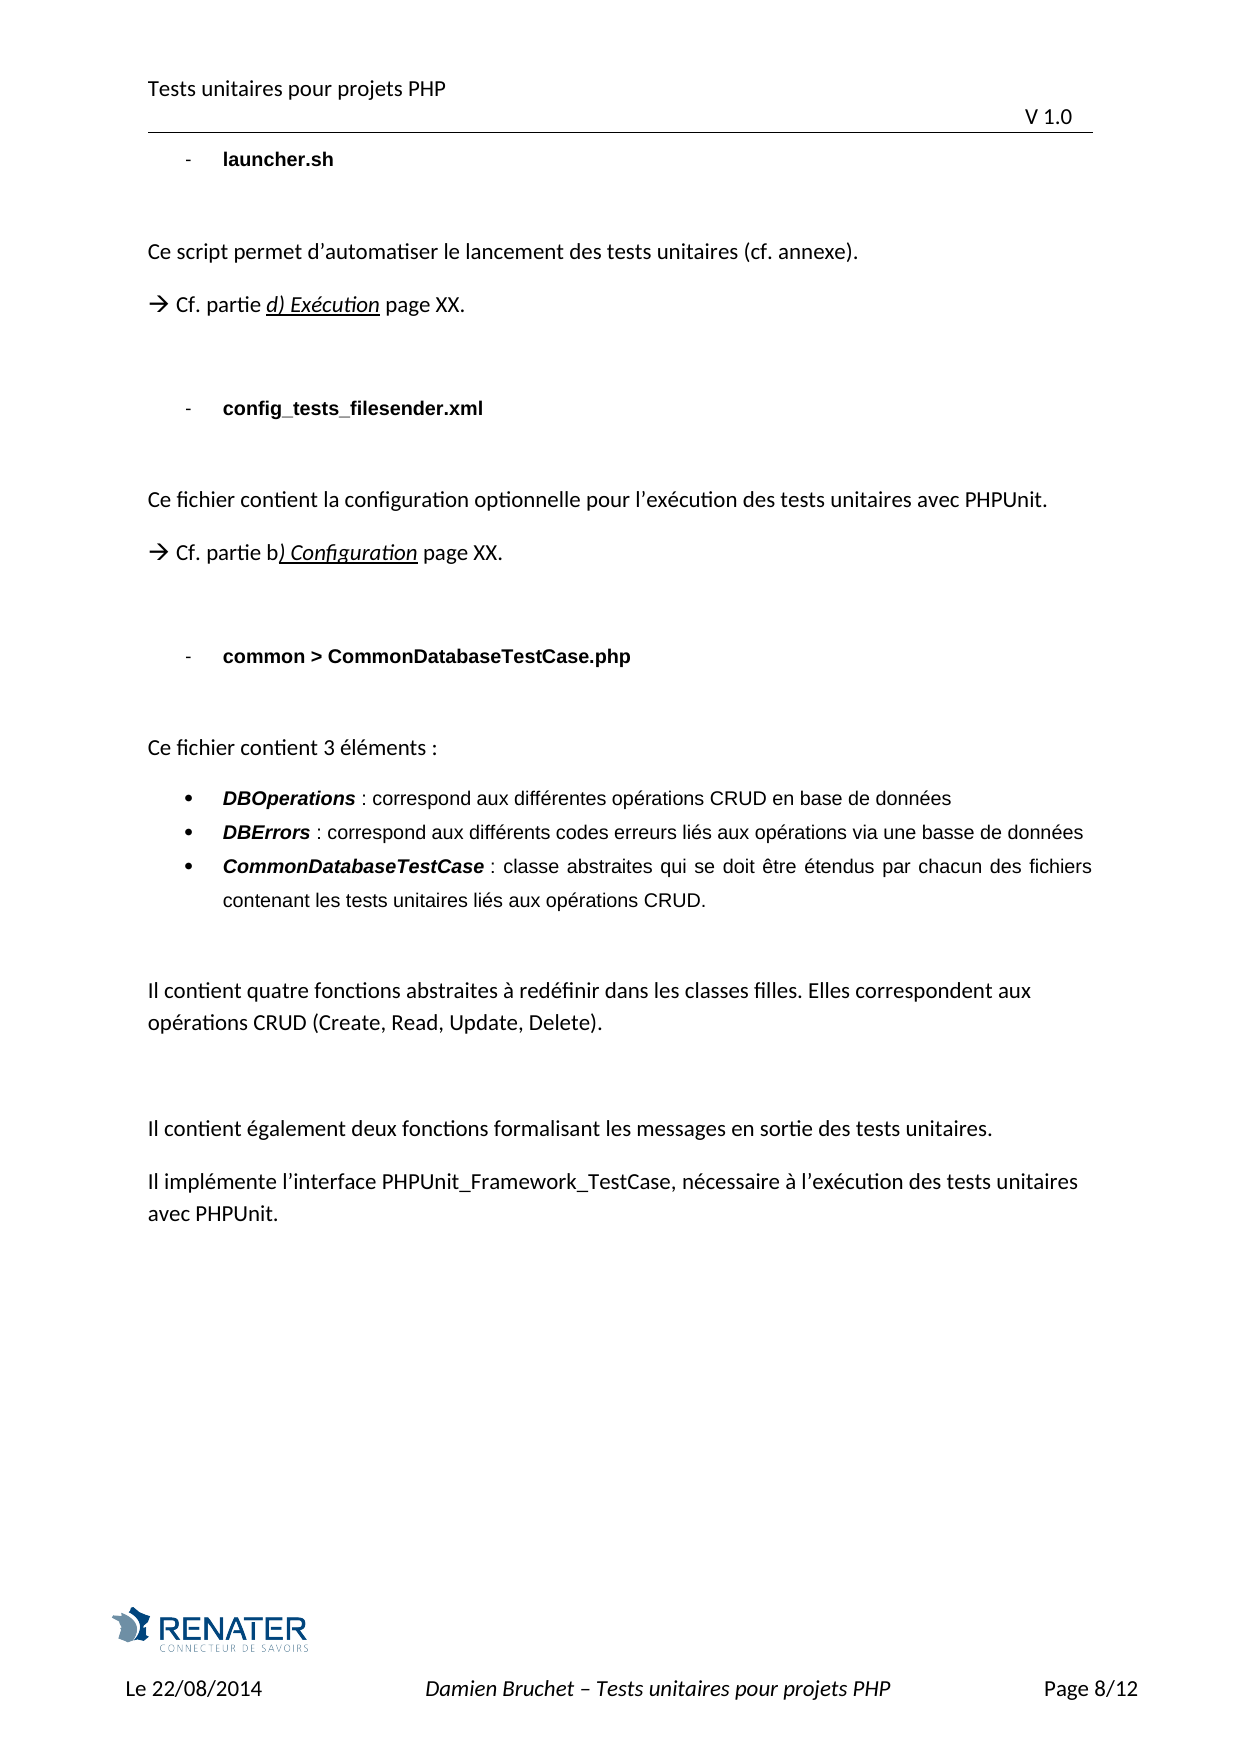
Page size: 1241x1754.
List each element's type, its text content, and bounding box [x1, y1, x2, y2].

list common > CommonDatabaseTestCase.php [185, 644, 1093, 668]
list launcher.sh [185, 148, 1093, 172]
text  Cf. partie b) Configuration page XX. [148, 538, 1093, 566]
list DBOperations : correspond aux différentes opérations CRUD en base de données [185, 787, 1093, 809]
text Il implémente l’interface PHPUnit_Framework_TestCase, nécessaire à l’exécution des tests unitaires avec PHPUnit. [148, 1167, 1093, 1228]
list CommonDatabaseTestCase : classe abstraites qui se doit être étendus par chacun des fichiers contenant les tests unitaires liés aux opérations CRUD. [185, 855, 1093, 912]
list DBErrors : correspond aux différents codes erreurs liés aux opérations via une basse de données [185, 821, 1093, 843]
picture [110, 1591, 309, 1667]
text Ce fichier contient 3 éléments : [148, 733, 1093, 762]
text Il contient également deux fonctions formalisant les messages en sortie des tests unitaires. [148, 1114, 1093, 1142]
text  Cf. partie d) Exécution page XX. [148, 290, 1093, 318]
list config_tests_filesender.xml [185, 396, 1093, 420]
text Ce fichier contient la configuration optionnelle pour l’exécution des tests unitaires avec PHPUnit. [148, 485, 1093, 513]
text Ce script permet d’automatiser le lancement des tests unitaires (cf. annexe). [148, 237, 1093, 265]
text Il contient quatre fonctions abstraites à redéfinir dans les classes filles. Elles correspondent aux opérations CRUD (Create, Read, Update, Delete). [148, 976, 1093, 1036]
